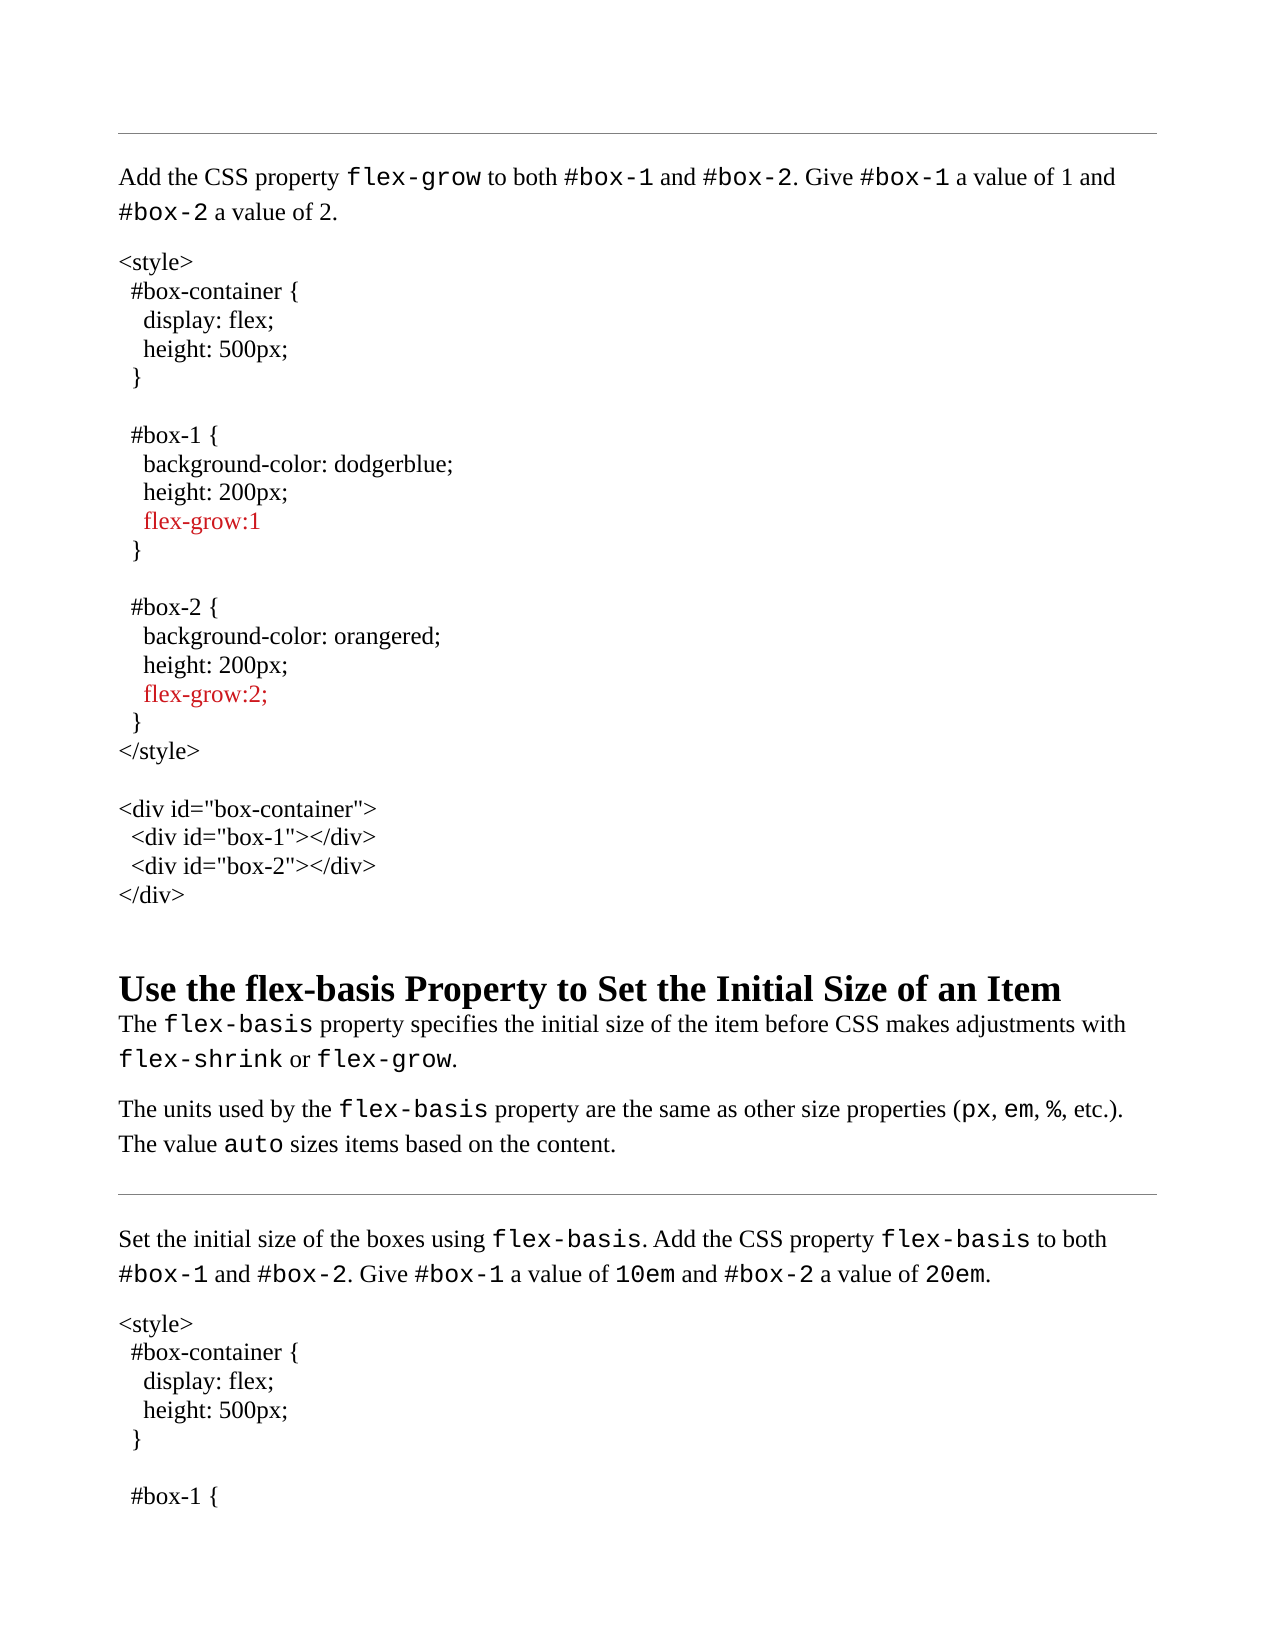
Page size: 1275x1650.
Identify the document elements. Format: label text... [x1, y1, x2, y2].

text height: 500px; [118, 1395, 1157, 1424]
text #box-container { [118, 1337, 1157, 1366]
text background-color: orangered; [118, 621, 1157, 650]
text } [118, 535, 1157, 564]
text #box-2 { [118, 592, 1157, 621]
text The flex-basis property specifies the initial size of the item before CSS makes adjustments with flex-shrink or flex-grow. [118, 1009, 1157, 1075]
text } [118, 362, 1157, 391]
text <div id="box-1"></div> [118, 822, 1157, 851]
text height: 200px; [118, 477, 1157, 506]
text #box-1 { [118, 1481, 1157, 1510]
text Add the CSS property flex-grow to both #box-1 and #box-2. Give #box-1 a value of 1 and #box-2 a value of 2. [118, 162, 1157, 228]
text #box-1 { [118, 420, 1157, 449]
text background-color: dodgerblue; [118, 449, 1157, 477]
text height: 500px; [118, 334, 1157, 362]
text } [118, 1424, 1157, 1452]
text Set the initial size of the boxes using flex-basis. Add the CSS property flex-basis to both #box-1 and #box-2. Give #box-1 a value of 10em and #box-2 a value of 20em. [118, 1224, 1157, 1289]
text <style> [118, 1309, 1157, 1337]
text <div id="box-container"> [118, 794, 1157, 822]
text flex-grow:2; [118, 679, 1157, 707]
text The units used by the flex-basis property are the same as other size properties (px, em, %, etc.). The value auto sizes items based on the content. [118, 1094, 1157, 1160]
text display: flex; [118, 305, 1157, 334]
text flex-grow:1 [118, 506, 1157, 535]
text display: flex; [118, 1366, 1157, 1395]
text height: 200px; [118, 650, 1157, 679]
text #box-container { [118, 276, 1157, 305]
text } [118, 707, 1157, 736]
text </div> [118, 880, 1157, 909]
text </style> [118, 736, 1157, 765]
text <style> [118, 247, 1157, 276]
text <div id="box-2"></div> [118, 851, 1157, 880]
subtitle Use the flex-basis Property to Set the Initial Size of an Item [118, 966, 1157, 1009]
